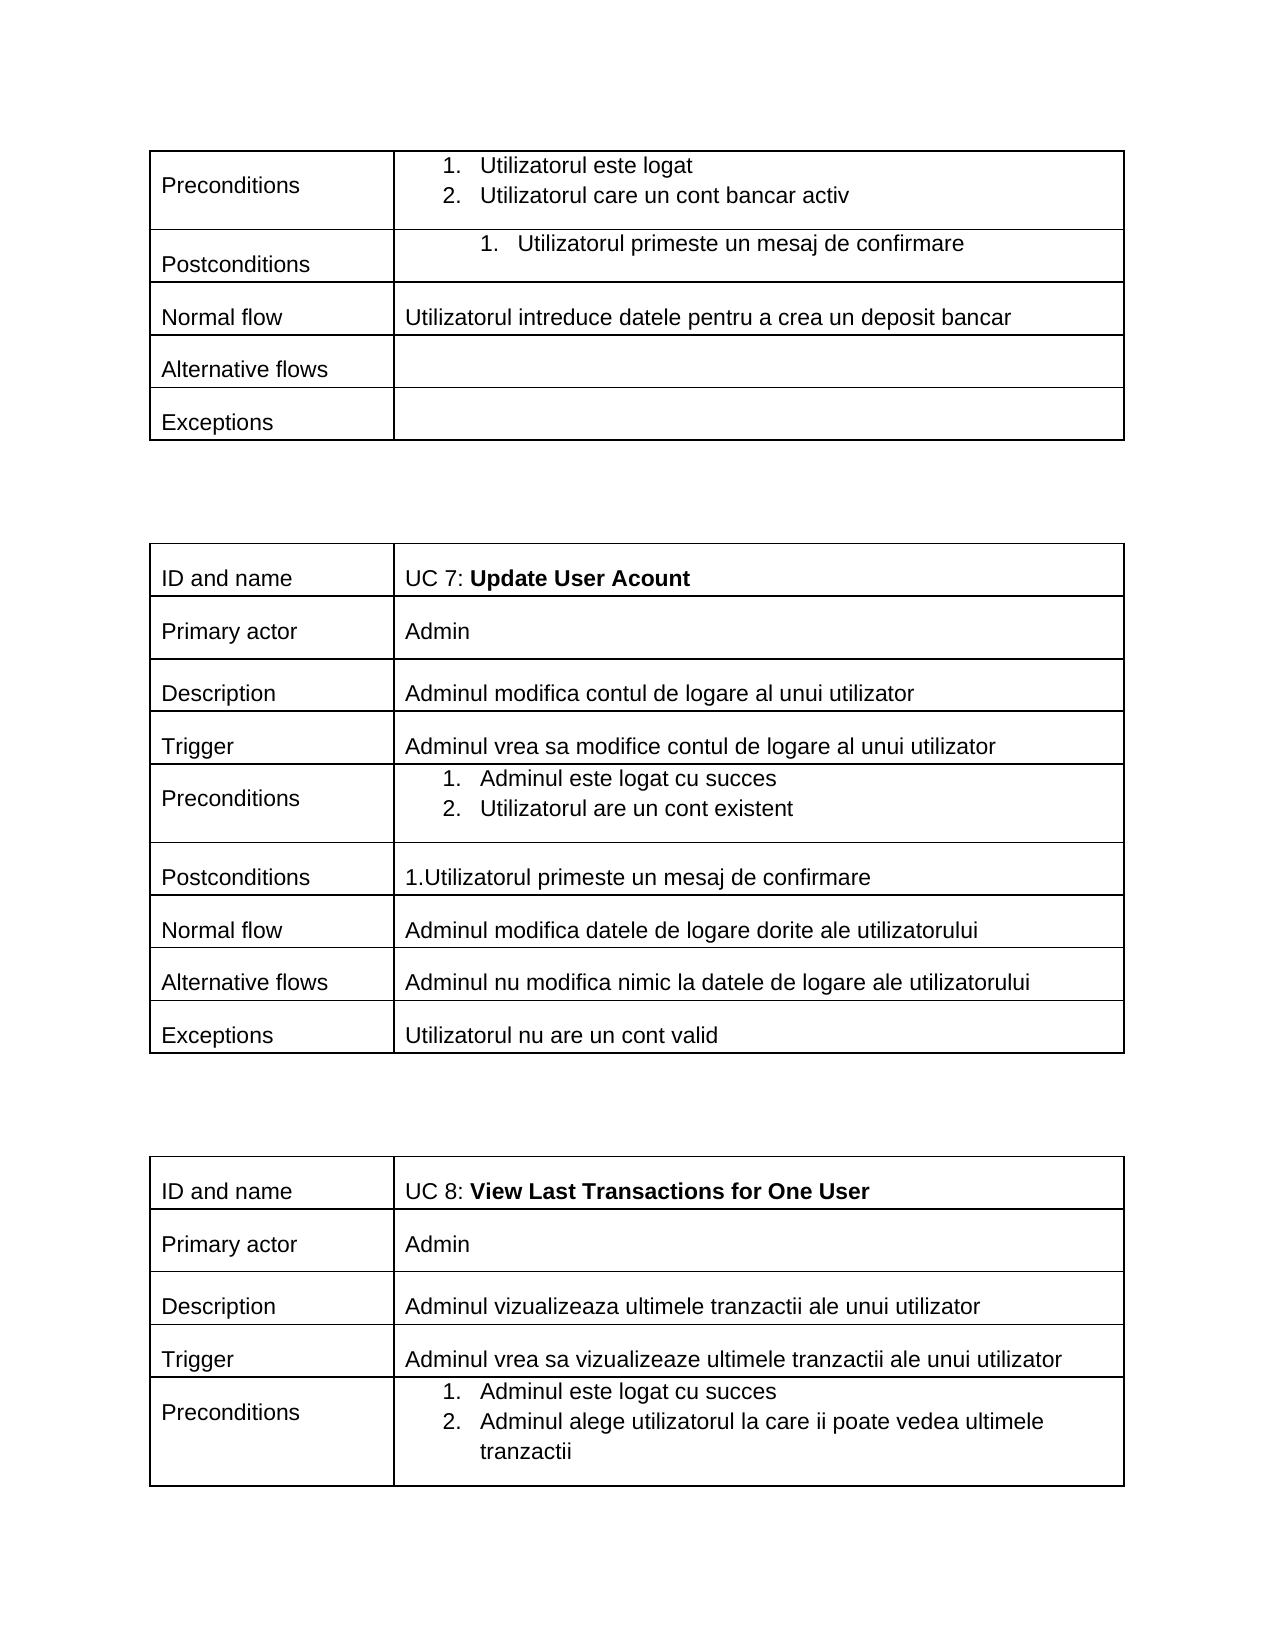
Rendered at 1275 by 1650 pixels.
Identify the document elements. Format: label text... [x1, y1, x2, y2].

table_cell Trigger [151, 1325, 393, 1376]
table_cell Utilizatorul nu are un cont valid [395, 1001, 1123, 1052]
table_cell Primary actor [151, 597, 393, 658]
table_cell Adminul vizualizeaza ultimele tranzactii ale unui utilizator [395, 1272, 1123, 1323]
table_cell Adminul vrea sa vizualizeaze ultimele tranzactii ale unui utilizator [395, 1325, 1123, 1376]
table_header UC 7: Update User Acount [395, 544, 1123, 595]
table_cell Postconditions [151, 843, 393, 894]
table_cell Description [151, 1272, 393, 1323]
table_cell Preconditions [151, 765, 393, 842]
table_cell Postconditions [151, 230, 393, 281]
table_cell Preconditions [151, 1378, 393, 1485]
table_cell Alternative flows [151, 948, 393, 999]
table_cell Exceptions [151, 388, 393, 439]
table_cell Exceptions [151, 1001, 393, 1052]
table_cell Adminul este logat cu succes Utilizatorul are un cont existent [395, 765, 1123, 842]
table_cell Normal flow [151, 896, 393, 947]
table_cell Description [151, 660, 393, 710]
table_header ID and name [151, 544, 393, 595]
table_cell Utilizatorul intreduce datele pentru a crea un deposit bancar [395, 283, 1123, 334]
table_cell Adminul modifica contul de logare al unui utilizator [395, 660, 1123, 710]
table_cell [395, 388, 1123, 439]
table_cell Trigger [151, 712, 393, 763]
table_cell Adminul vrea sa modifice contul de logare al unui utilizator [395, 712, 1123, 763]
table_cell Utilizatorul primeste un mesaj de confirmare [395, 230, 1123, 281]
table_cell [395, 336, 1123, 386]
table_cell Utilizatorul este logat Utilizatorul care un cont bancar activ [395, 152, 1123, 229]
table_cell Adminul este logat cu succes Adminul alege utilizatorul la care ii poate vedea ultimele tranzactii Utilizatorul are un cont existent [395, 1378, 1123, 1485]
table_header ID and name [151, 1157, 393, 1208]
table_cell Adminul nu modifica nimic la datele de logare ale utilizatorului [395, 948, 1123, 999]
table_cell Primary actor [151, 1210, 393, 1271]
table_header UC 8: View Last Transactions for One User [395, 1157, 1123, 1208]
table_cell Preconditions [151, 152, 393, 229]
table_cell Admin [395, 597, 1123, 658]
table_cell Normal flow [151, 283, 393, 334]
table_cell 1.Utilizatorul primeste un mesaj de confirmare [395, 843, 1123, 894]
table_cell Alternative flows [151, 336, 393, 386]
table_cell Adminul modifica datele de logare dorite ale utilizatorului [395, 896, 1123, 947]
table_cell Admin [395, 1210, 1123, 1271]
